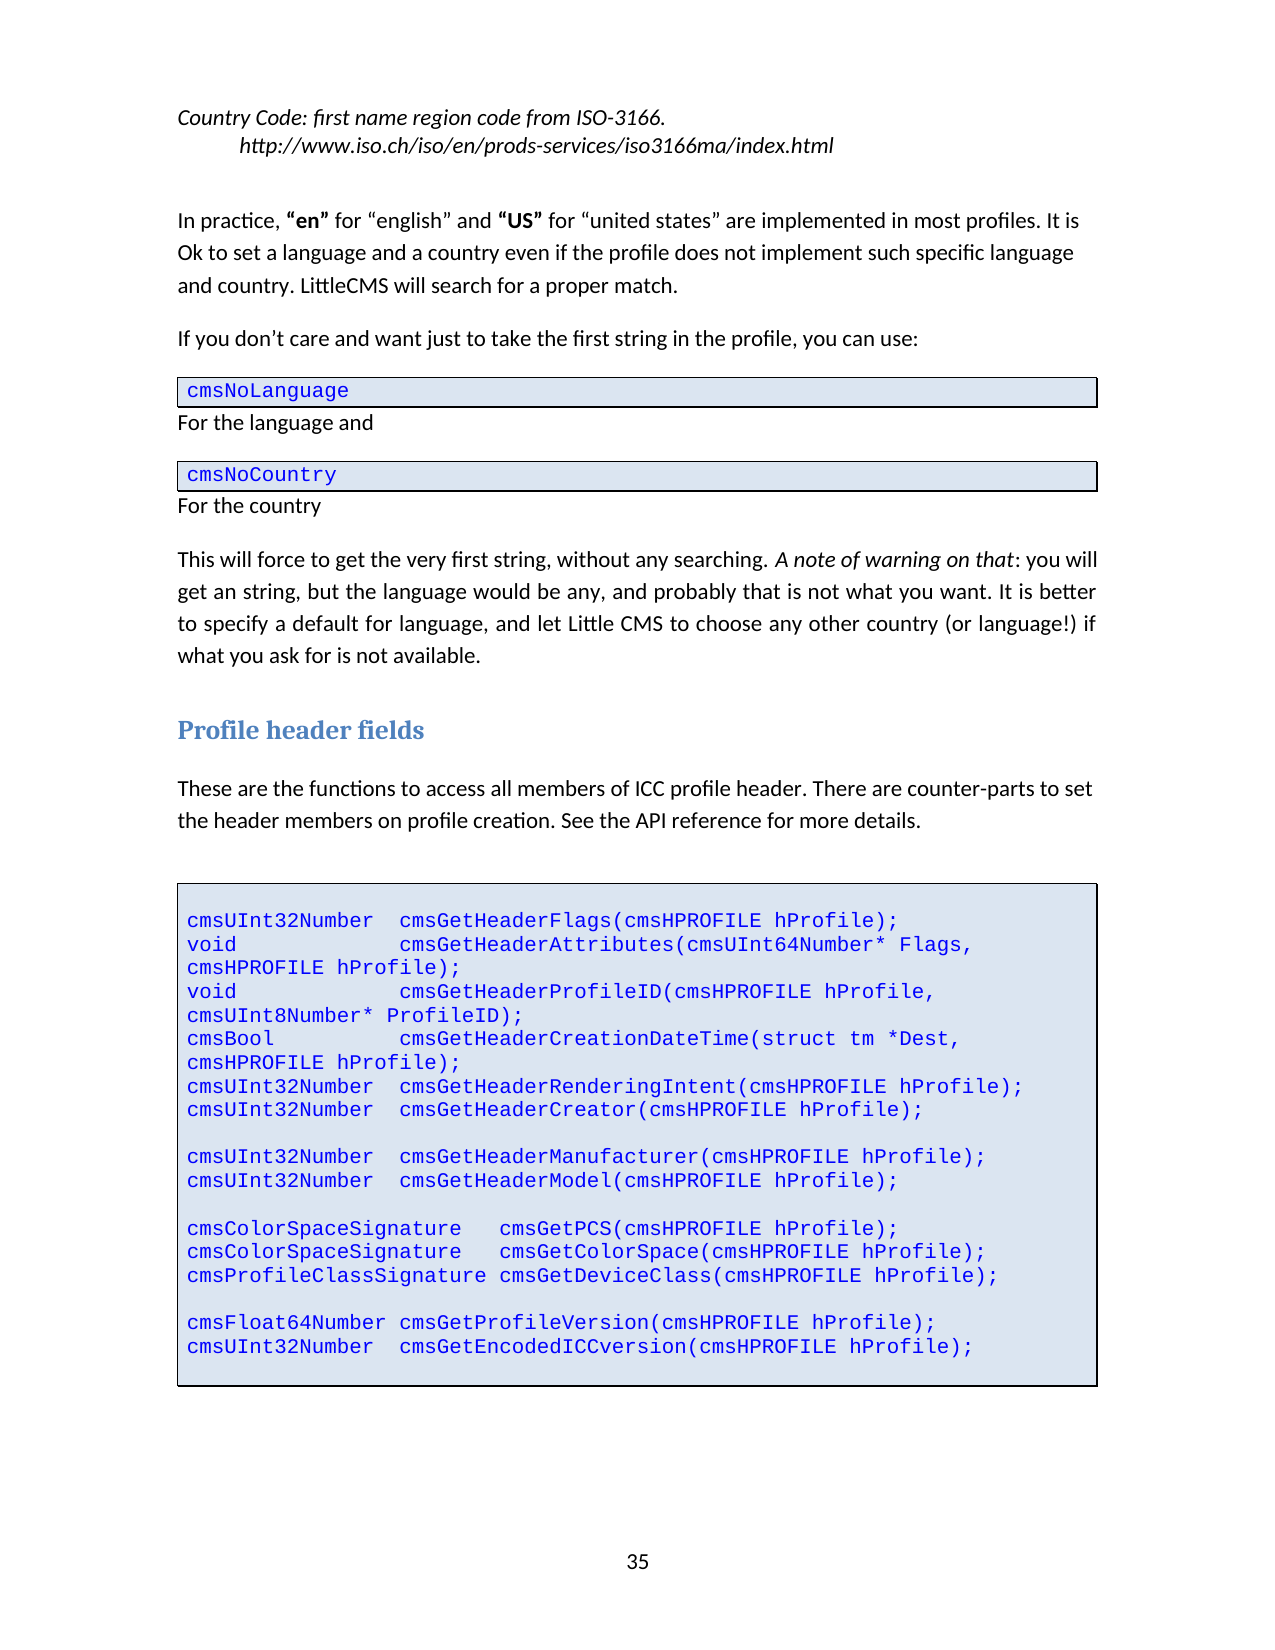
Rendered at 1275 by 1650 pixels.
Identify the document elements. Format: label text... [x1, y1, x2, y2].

text cmsColorSpaceSignature cmsGetPCS(cmsHPROFILE hProfile); [178, 1214, 1096, 1238]
text cmsNoCountry [178, 462, 1096, 490]
text cmsUInt32Number cmsGetHeaderManufacturer(cmsHPROFILE hProfile); [178, 1143, 1096, 1167]
text cmsColorSpaceSignature cmsGetColorSpace(cmsHPROFILE hProfile); [178, 1238, 1096, 1262]
text http://www.iso.ch/iso/en/prods-services/iso3166ma/index.html [177, 131, 1098, 159]
text cmsNoLanguage [178, 378, 1096, 406]
subtitle Profile header fields [177, 715, 1098, 746]
text cmsUInt32Number cmsGetEncodedICCversion(cmsHPROFILE hProfile); [178, 1333, 1096, 1356]
text If you don’t care and want just to take the first string in the profile, you can use: [177, 324, 1098, 352]
text cmsUInt32Number cmsGetHeaderCreator(cmsHPROFILE hProfile); [178, 1096, 1096, 1120]
text cmsUInt32Number cmsGetHeaderModel(cmsHPROFILE hProfile); [178, 1167, 1096, 1191]
text For the country [177, 492, 1098, 520]
text cmsUInt32Number cmsGetHeaderFlags(cmsHPROFILE hProfile); [178, 907, 1096, 931]
text cmsBool cmsGetHeaderCreationDateTime(struct tm *Dest, cmsHPROFILE hProfile); [178, 1025, 1096, 1072]
text Country Code: first name region code from ISO-3166. [177, 103, 1098, 131]
text In practice, “en” for “english” and “US” for “united states” are implemented in most profiles. It is Ok to set a language and a country even if the profile does not implement such specific language and country. LittleCMS will search for a proper match. [177, 206, 1098, 299]
text void cmsGetHeaderProfileID(cmsHPROFILE hProfile, cmsUInt8Number* ProfileID); [178, 978, 1096, 1025]
text void cmsGetHeaderAttributes(cmsUInt64Number* Flags, cmsHPROFILE hProfile); [178, 931, 1096, 978]
text cmsFloat64Number cmsGetProfileVersion(cmsHPROFILE hProfile); [178, 1309, 1096, 1333]
text cmsUInt32Number cmsGetHeaderRenderingIntent(cmsHPROFILE hProfile); [178, 1072, 1096, 1096]
text For the language and [177, 408, 1098, 436]
text cmsProfileClassSignature cmsGetDeviceClass(cmsHPROFILE hProfile); [178, 1262, 1096, 1285]
text This will force to get the very first string, without any searching. A note of warning on that: you will get an string, but the language would be any, and probably that is not what you want. It is better to specify a default for language, and let Little CMS to choose any other country (or language!) if what you ask for is not available. [177, 545, 1098, 669]
text These are the functions to access all members of ICC profile header. There are counter-parts to set the header members on profile creation. See the API reference for more details. [177, 774, 1098, 835]
